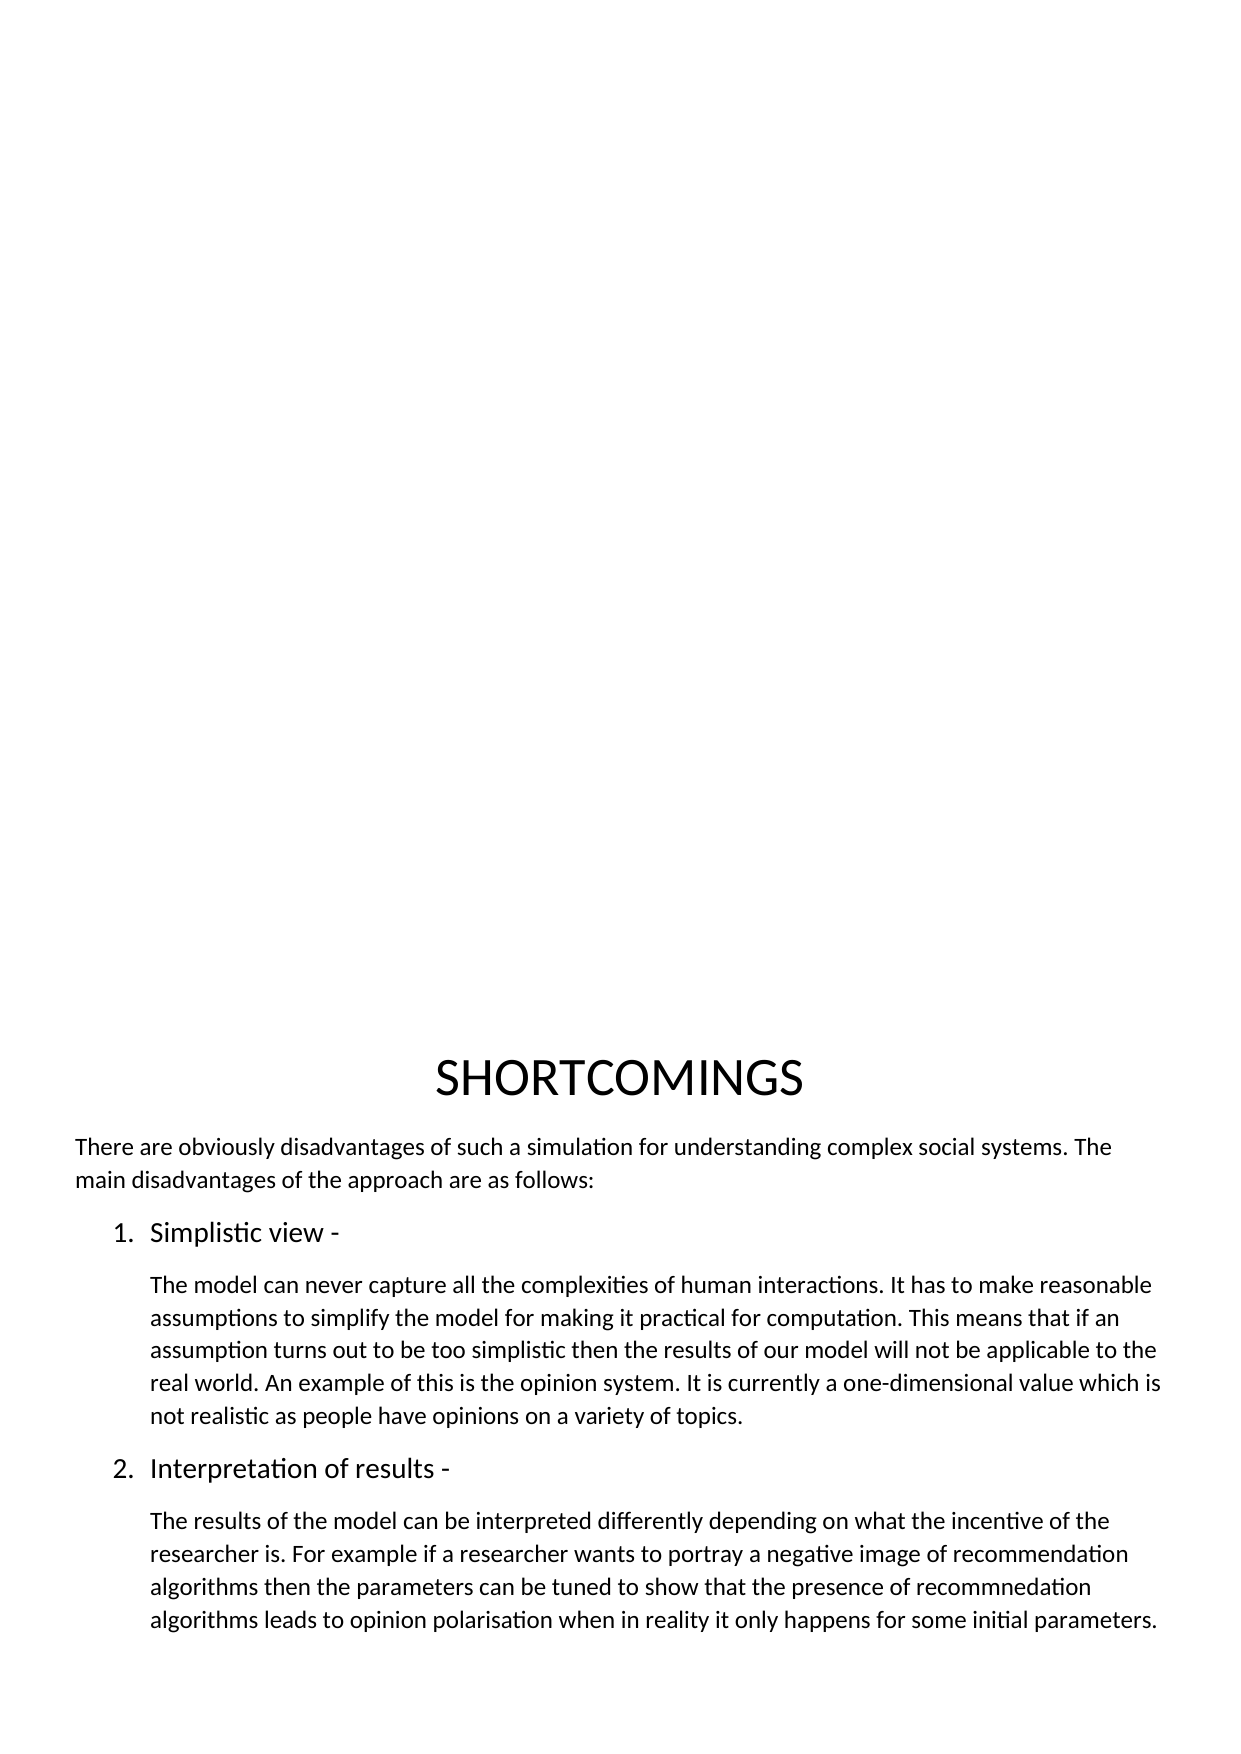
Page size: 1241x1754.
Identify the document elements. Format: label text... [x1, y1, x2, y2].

list The model can never capture all the complexities of human interactions. It has to make reasonable assumptions to simplify the model for making it practical for computation. This means that if an assumption turns out to be too simplistic then the results of our model will not be applicable to the real world. An example of this is the opinion system. It is currently a one-dimensional value which is not realistic as people have opinions on a variety of topics. [112, 1269, 1165, 1431]
text SHORTCOMINGS [75, 1043, 1165, 1109]
list The results of the model can be interpreted differently depending on what the incentive of the researcher is. For example if a researcher wants to portray a negative image of recommendation algorithms then the parameters can be tuned to show that the presence of recommnedation algorithms leads to opinion polarisation when in reality it only happens for some initial parameters. [112, 1505, 1165, 1634]
list Simplistic view - [112, 1214, 1165, 1249]
text There are obviously disadvantages of such a simulation for understanding complex social systems. The main disadvantages of the approach are as follows: [75, 1131, 1165, 1195]
list Interpretation of results - [112, 1450, 1165, 1486]
